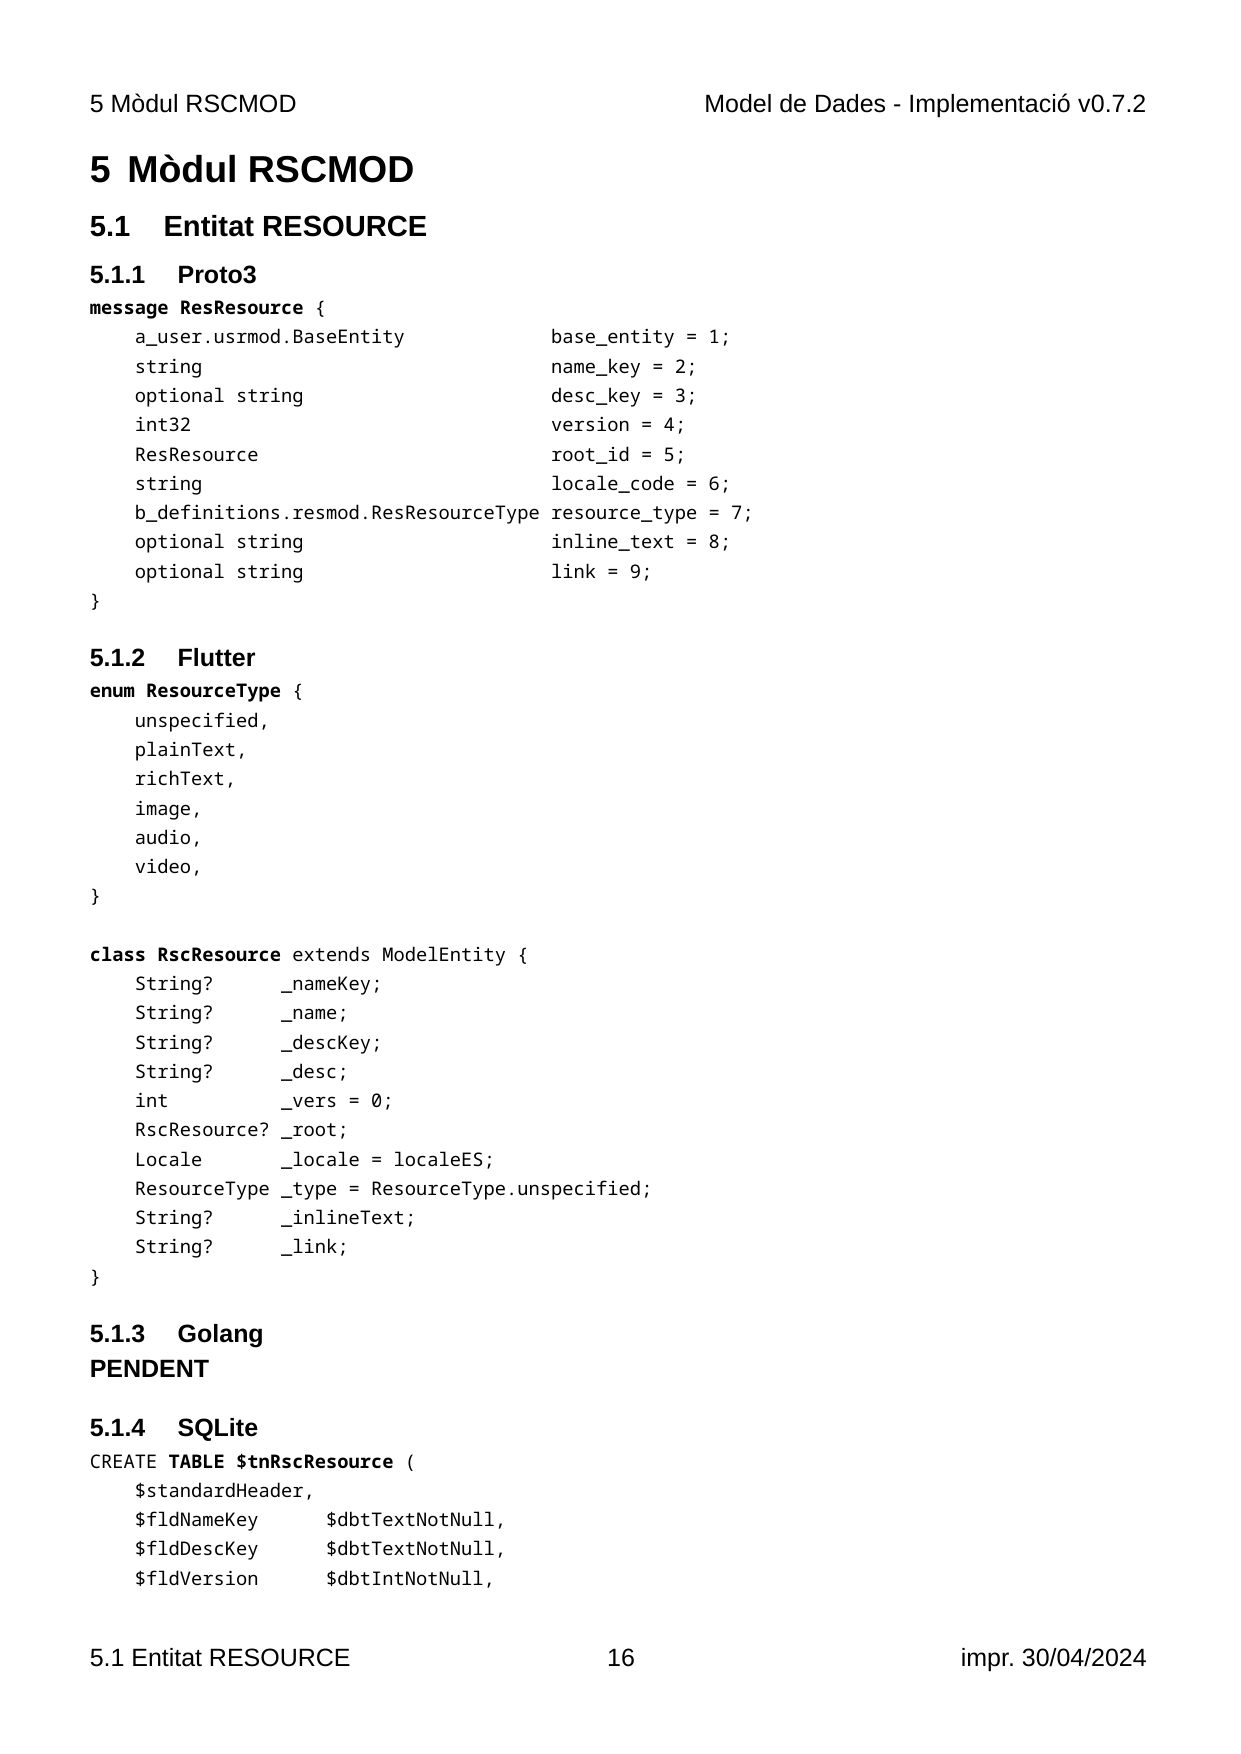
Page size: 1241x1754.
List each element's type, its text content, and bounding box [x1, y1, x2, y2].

text String? _link; [89, 1234, 1146, 1259]
text PENDENT [89, 1354, 1146, 1382]
text optional string link = 9; [89, 558, 1146, 583]
subtitle Flutter [89, 643, 1146, 672]
subtitle Proto3 [89, 260, 1146, 288]
text String? _desc; [89, 1058, 1146, 1084]
text optional string inline_text = 8; [89, 529, 1146, 554]
text image, [89, 795, 1146, 820]
text String? _descKey; [89, 1029, 1146, 1054]
text } [89, 1263, 1146, 1289]
text a_user.usrmod.BaseEntity base_entity = 1; [89, 324, 1146, 349]
text audio, [89, 824, 1146, 849]
text } [89, 587, 1146, 613]
text Locale _locale = localeES; [89, 1146, 1146, 1172]
subtitle SQLite [89, 1413, 1146, 1442]
text string locale_code = 6; [89, 470, 1146, 496]
text CREATE TABLE $tnRscResource ( [89, 1448, 1146, 1473]
text String? _inlineText; [89, 1204, 1146, 1230]
text richText, [89, 766, 1146, 791]
text int32 version = 4; [89, 412, 1146, 437]
text $fldNameKey $dbtTextNotNull, [89, 1506, 1146, 1532]
text $fldVersion $dbtIntNotNull, [89, 1565, 1146, 1591]
text optional string desc_key = 3; [89, 382, 1146, 408]
subtitle Golang [89, 1319, 1146, 1348]
text String? _nameKey; [89, 970, 1146, 996]
text class RscResource extends ModelEntity { [89, 941, 1146, 967]
text unspecified, [89, 707, 1146, 732]
text enum ResourceType { [89, 678, 1146, 703]
text RscResource? _root; [89, 1117, 1146, 1142]
text ResourceType _type = ResourceType.unspecified; [89, 1175, 1146, 1201]
text b_definitions.resmod.ResResourceType resource_type = 7; [89, 499, 1146, 525]
text string name_key = 2; [89, 353, 1146, 378]
text ResResource root_id = 5; [89, 441, 1146, 466]
text plainText, [89, 736, 1146, 762]
subtitle Entitat RESOURCE [89, 208, 1146, 242]
text String? _name; [89, 1000, 1146, 1025]
text $standardHeader, [89, 1477, 1146, 1503]
text int _vers = 0; [89, 1087, 1146, 1113]
subtitle Mòdul RSCMOD [89, 148, 1146, 191]
text message ResResource { [89, 294, 1146, 320]
text $fldDescKey $dbtTextNotNull, [89, 1536, 1146, 1561]
text } [89, 883, 1146, 908]
text video, [89, 853, 1146, 879]
